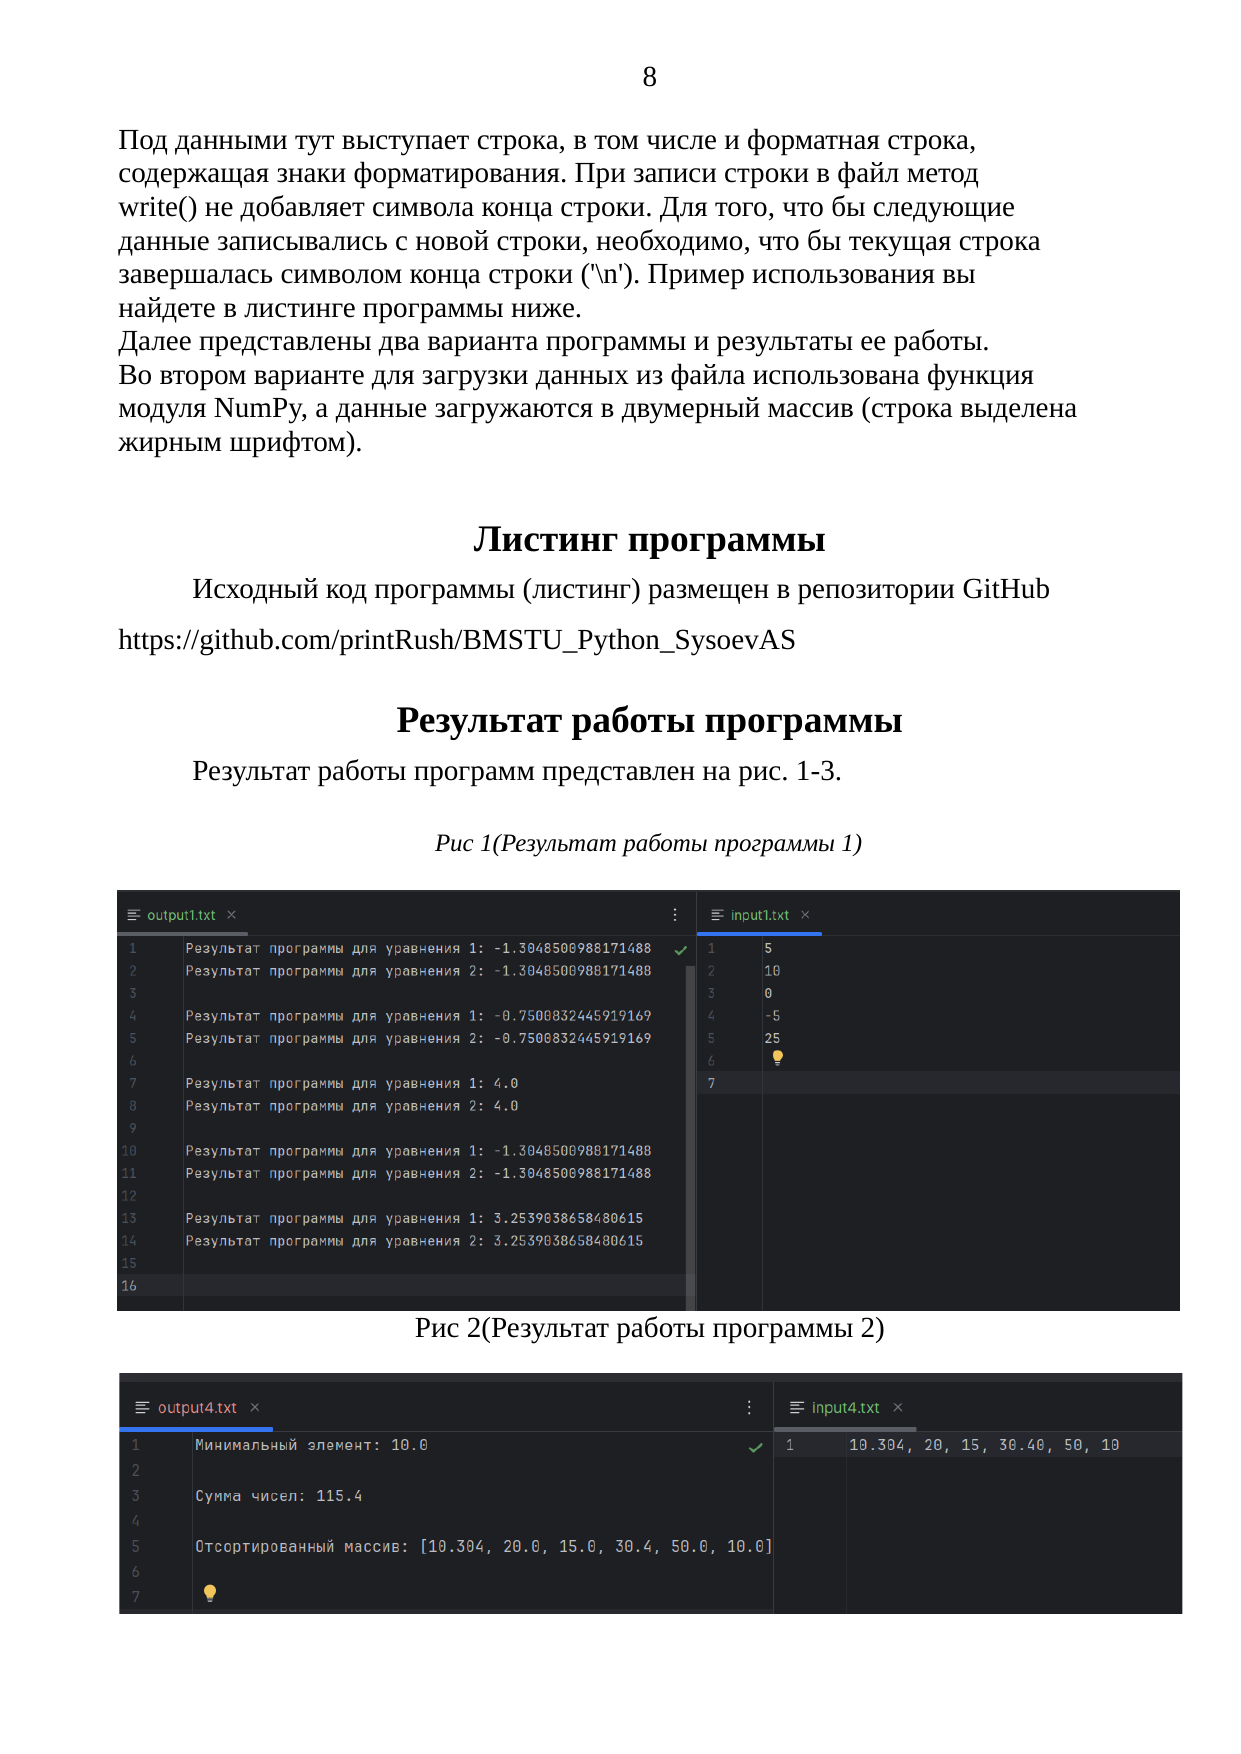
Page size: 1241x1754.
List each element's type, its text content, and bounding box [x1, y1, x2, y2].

text Исходный код программы (листинг) размещен в репозитории GitHub [118, 572, 1181, 605]
text завершалась символом конца строки ('\n'). Пример использования вы [118, 256, 1181, 290]
subtitle Листинг программы [118, 516, 1181, 559]
text содержащая знаки форматирования. При записи строки в файл метод [118, 156, 1181, 189]
subtitle Результат работы программы [118, 697, 1181, 740]
text модуля NumPy, а данные загружаются в двумерный массив (строка выделена [118, 390, 1181, 424]
text Во втором варианте для загрузки данных из файла использована функция [118, 357, 1181, 390]
text данные записывались с новой строки, необходимо, что бы текущая строка [118, 223, 1181, 256]
text Далее представлены два варианта программы и результаты ее работы. [118, 323, 1181, 357]
text жирным шрифтом). [118, 424, 1181, 457]
text Результат работы программ представлен на рис. 1-3. [118, 753, 1181, 786]
text Под данными тут выступает строка, в том числе и форматная строка, [118, 122, 1181, 156]
picture [119, 1373, 1183, 1614]
text Рис 1(Результат работы программы 1) [420, 828, 879, 857]
text найдете в листинге программы ниже. [118, 290, 1181, 323]
text write() не добавляет символа конца строки. Для того, что бы следующие [118, 189, 1181, 223]
text Рис 2(Результат работы программы 2) [118, 1198, 1181, 1344]
picture [117, 890, 1180, 1311]
text https://github.com/printRush/BMSTU_Python_SysoevAS [118, 622, 1181, 656]
